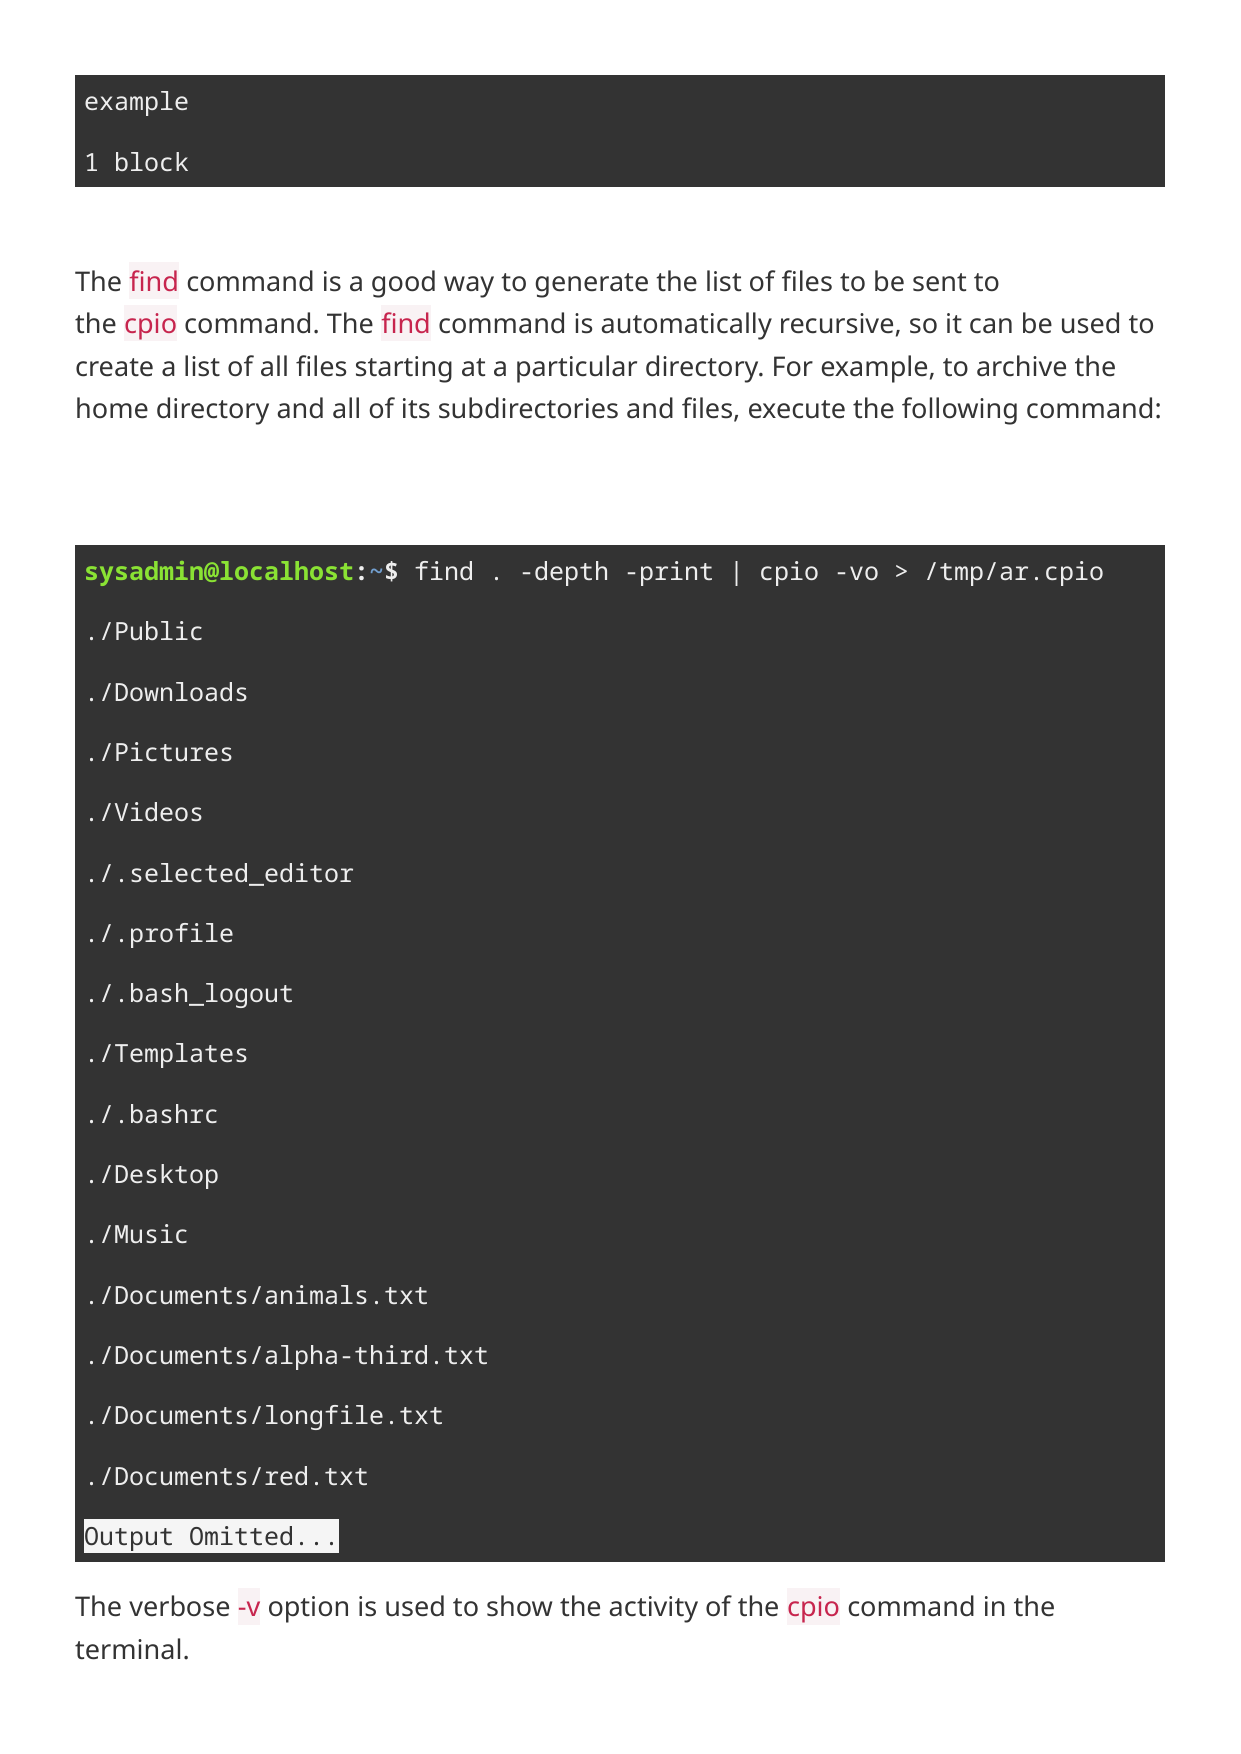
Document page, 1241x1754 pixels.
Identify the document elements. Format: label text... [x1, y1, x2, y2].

text ./Videos [75, 786, 1165, 829]
text 1 block [75, 135, 1165, 187]
text ./.bash_logout [75, 967, 1165, 1010]
text The verbose -v option is used to show the activity of the cpio command in the terminal. [75, 1588, 1165, 1667]
text ./.profile [75, 907, 1165, 949]
text ./Music [75, 1208, 1165, 1251]
text sysadmin@localhost:~$ find . -depth -print | cpio -vo > /tmp/ar.cpio [75, 545, 1165, 588]
text ./Documents/longfile.txt [75, 1389, 1165, 1432]
text ./.bashrc [75, 1087, 1165, 1131]
text ./Desktop [75, 1148, 1165, 1191]
text Output Omitted... [75, 1510, 1165, 1562]
text example [75, 75, 1165, 118]
text The find command is a good way to generate the list of files to be sent to the cpio command. The find command is automatically recursive, so it can be used to create a list of all files starting at a particular directory. For example, to archive the home directory and all of its subdirectories and files, execute the following command: [75, 262, 1165, 426]
text ./Documents/animals.txt [75, 1268, 1165, 1311]
text ./Pictures [75, 726, 1165, 769]
text ./Public [75, 605, 1165, 648]
text ./Documents/alpha-third.txt [75, 1329, 1165, 1372]
text ./Templates [75, 1027, 1165, 1070]
text ./.selected_editor [75, 846, 1165, 889]
text ./Downloads [75, 665, 1165, 708]
text ./Documents/red.txt [75, 1449, 1165, 1492]
